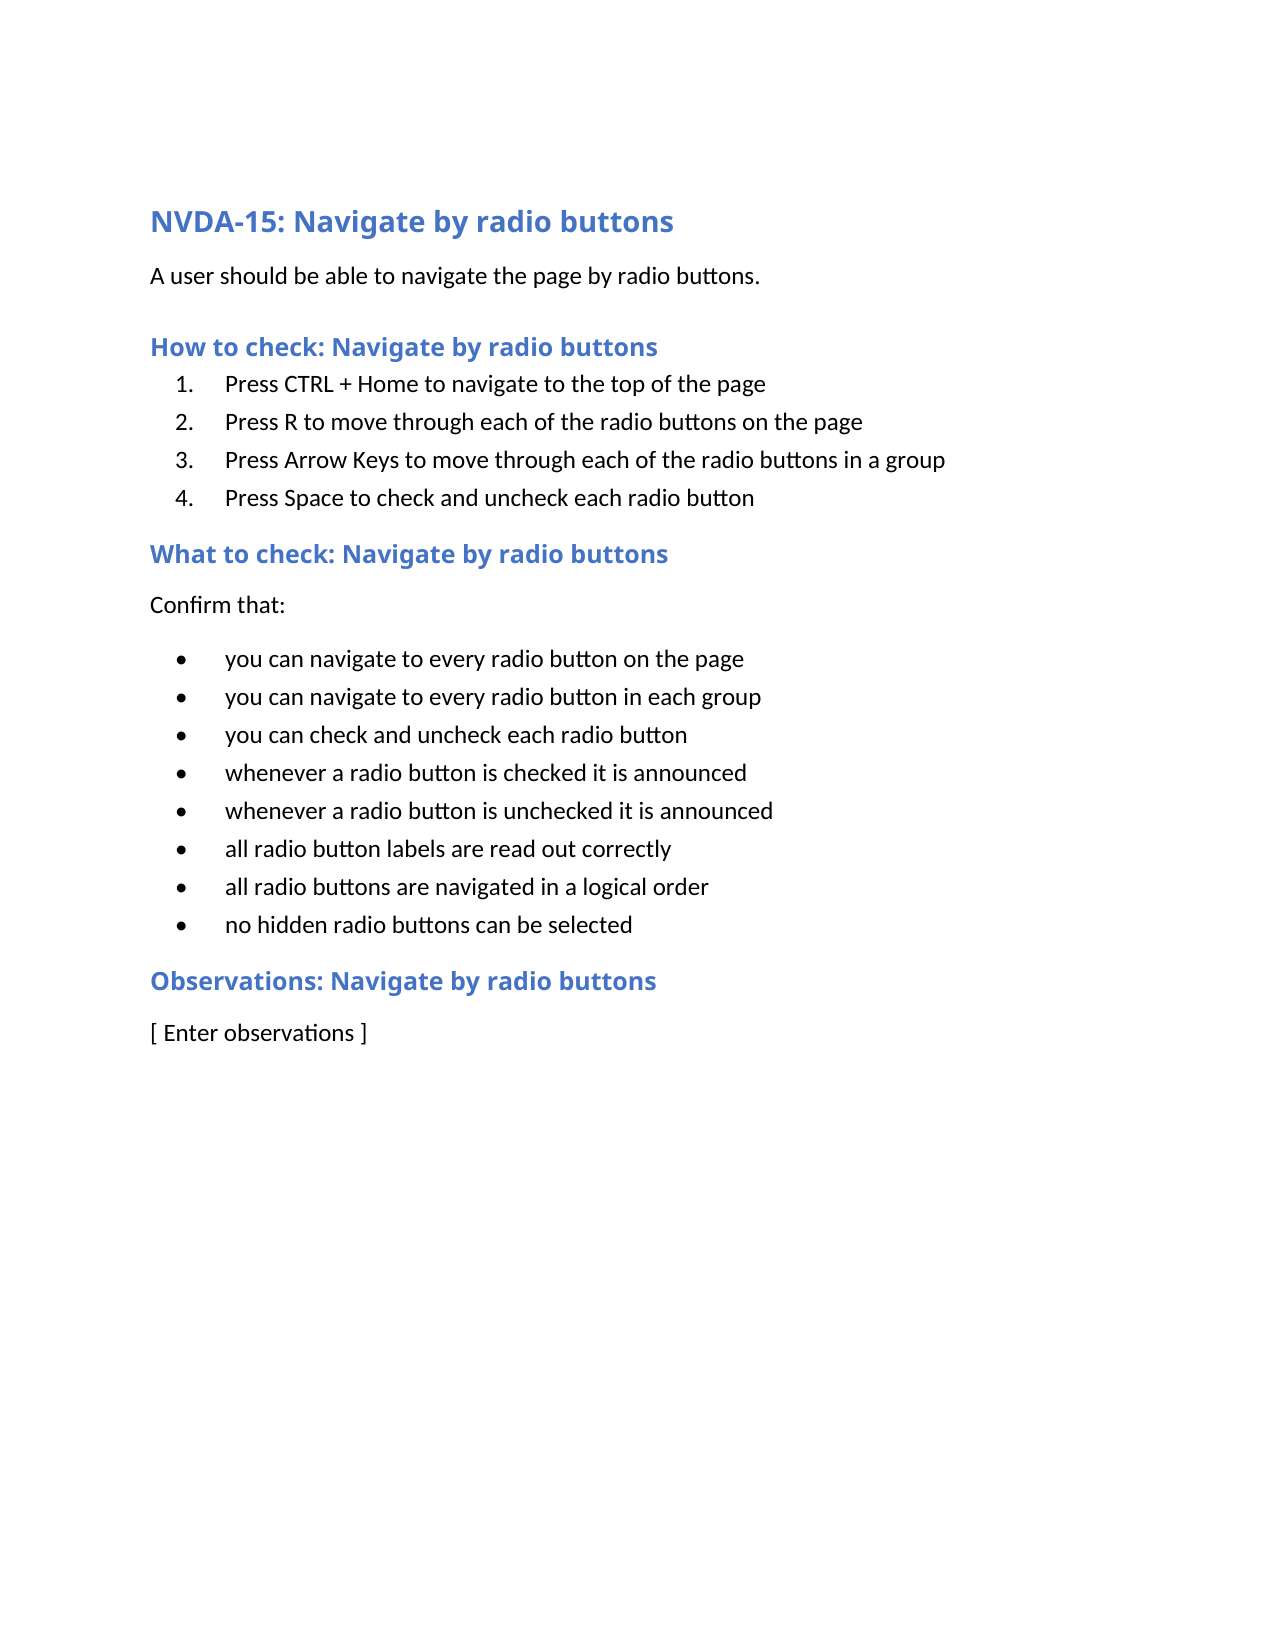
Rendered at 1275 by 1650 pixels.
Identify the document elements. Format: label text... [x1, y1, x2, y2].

list you can navigate to every radio button in each group [175, 681, 1125, 711]
list Press Arrow Keys to move through each of the radio buttons in a group [175, 444, 1125, 474]
text Confirm that: [150, 590, 1125, 620]
list Press CTRL + Home to navigate to the top of the page [175, 368, 1125, 398]
list you can navigate to every radio button on the page [175, 643, 1125, 673]
list whenever a radio button is unchecked it is announced [175, 795, 1125, 825]
list whenever a radio button is checked it is announced [175, 757, 1125, 787]
subtitle What to check: Navigate by radio buttons [150, 537, 1125, 571]
list no hidden radio buttons can be selected [175, 909, 1125, 939]
subtitle Observations: Navigate by radio buttons [150, 964, 1125, 998]
text A user should be able to navigate the page by radio buttons. [150, 260, 1125, 290]
list all radio buttons are navigated in a logical order [175, 871, 1125, 901]
subtitle NVDA-15: Navigate by radio buttons [150, 201, 1125, 241]
subtitle How to check: Navigate by radio buttons [150, 330, 1125, 364]
list all radio button labels are read out correctly [175, 833, 1125, 863]
list Press R to move through each of the radio buttons on the page [175, 406, 1125, 436]
text [ Enter observations ] [150, 1017, 1125, 1047]
list you can check and uncheck each radio button [175, 719, 1125, 749]
list Press Space to check and uncheck each radio button [175, 482, 1125, 512]
